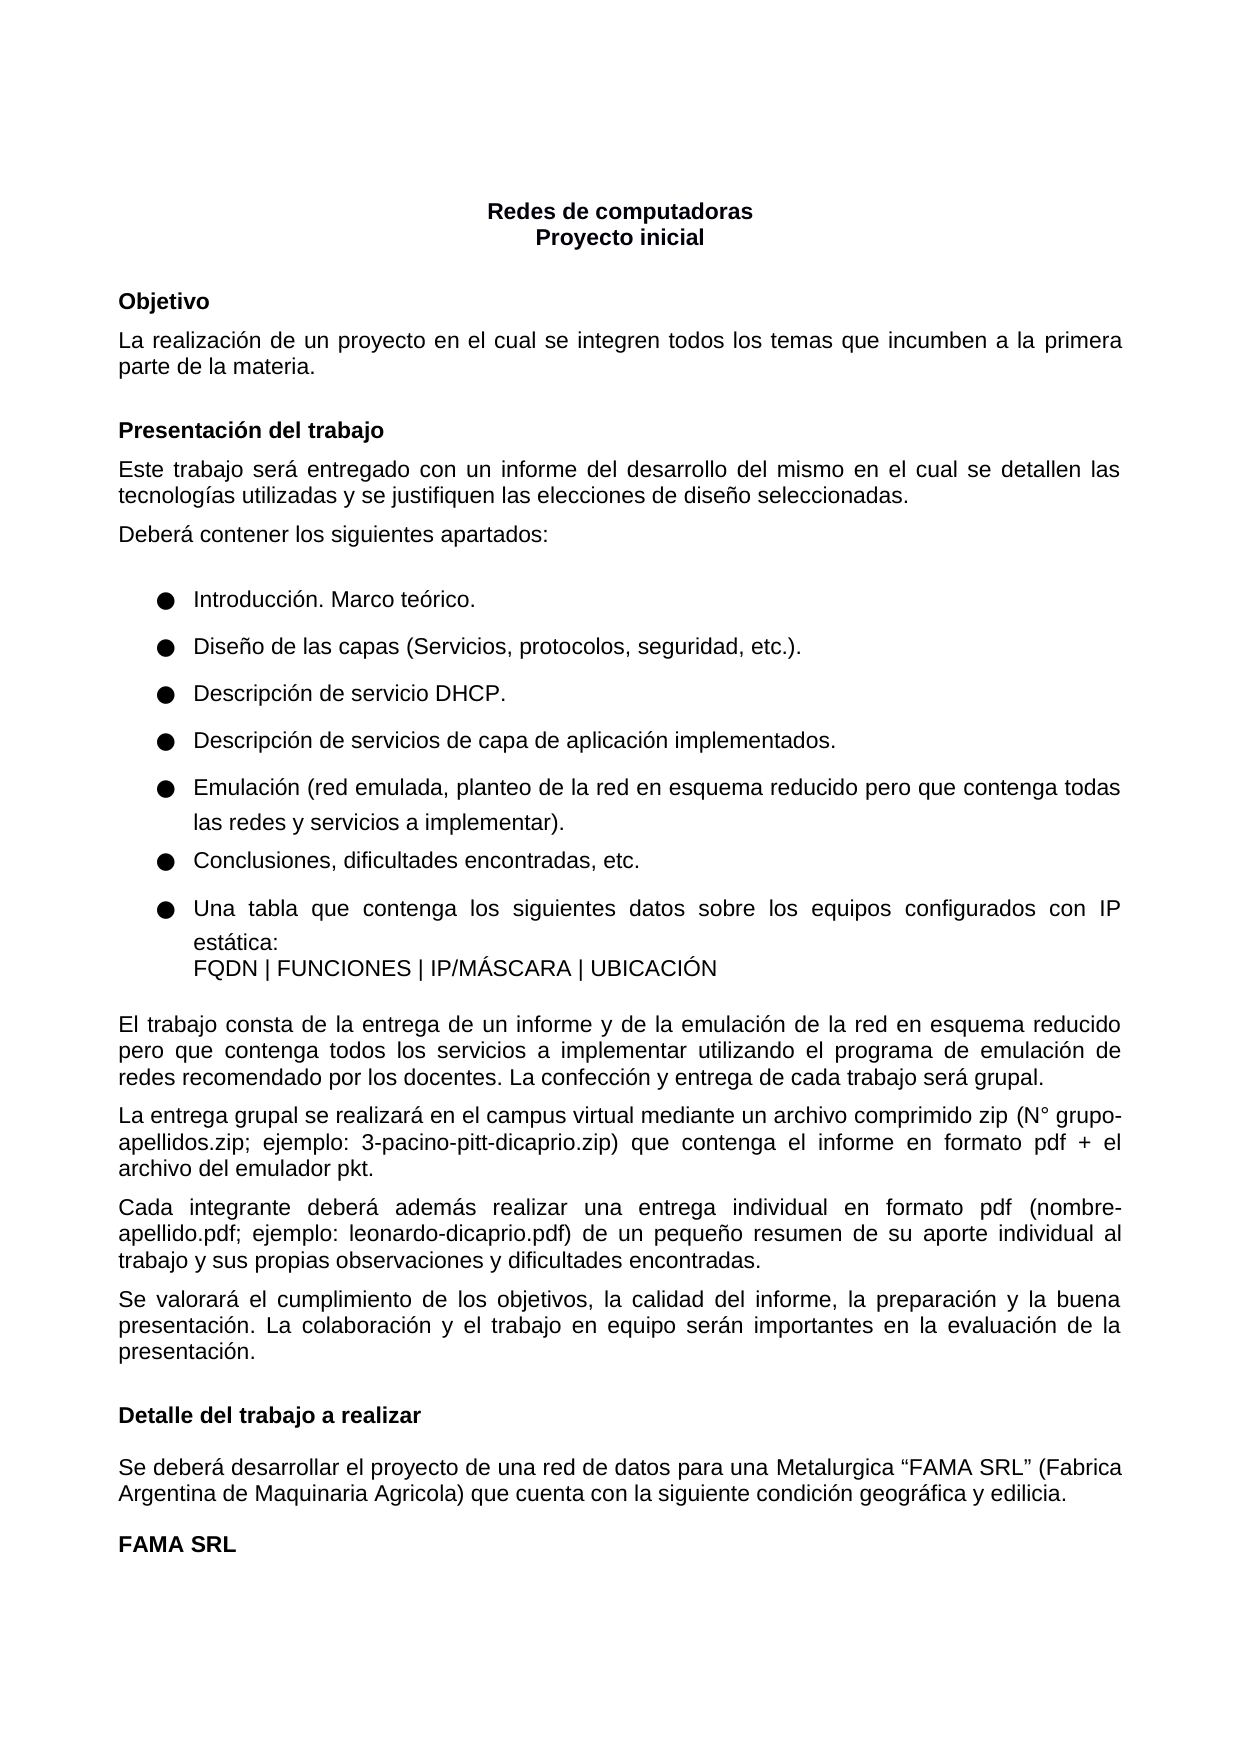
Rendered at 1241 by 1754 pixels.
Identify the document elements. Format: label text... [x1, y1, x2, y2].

text La realización de un proyecto en el cual se integren todos los temas que incumben a la primera parte de la materia. [118, 327, 1122, 379]
list Una tabla que contenga los siguientes datos sobre los equipos configurados con IP estática: FQDN | FUNCIONES | IP/MÁSCARA | UBICACIÓN [156, 882, 1122, 982]
list Descripción de servicio DHCP. [156, 668, 1122, 715]
text Detalle del trabajo a realizar [118, 1402, 1122, 1428]
text Cada integrante deberá además realizar una entrega individual en formato pdf (nombre-apellido.pdf; ejemplo: leonardo-dicaprio.pdf) de un pequeño resumen de su aporte individual al trabajo y sus propias observaciones y dificultades encontradas. [118, 1194, 1122, 1273]
text Se deberá desarrollar el proyecto de una red de datos para una Metalurgica “FAMA SRL” (Fabrica Argentina de Maquinaria Agricola) que cuenta con la siguiente condición geográfica y edilicia. [118, 1453, 1122, 1506]
text Este trabajo será entregado con un informe del desarrollo del mismo en el cual se detallen las tecnologías utilizadas y se justifiquen las elecciones de diseño seleccionadas. [118, 456, 1122, 508]
list Conclusiones, dificultades encontradas, etc. [156, 835, 1122, 882]
text Deberá contener los siguientes apartados: [118, 521, 1122, 547]
text La entrega grupal se realizará en el campus virtual mediante un archivo comprimido zip (N° grupo-apellidos.zip; ejemplo: 3-pacino-pitt-dicaprio.zip) que contenga el informe en formato pdf + el archivo del emulador pkt. [118, 1102, 1122, 1182]
text El trabajo consta de la entrega de un informe y de la emulación de la red en esquema reducido pero que contenga todos los servicios a implementar utilizando el programa de emulación de redes recomendado por los docentes. La confección y entrega de cada trabajo será grupal. [118, 1011, 1122, 1090]
text Presentación del trabajo [118, 417, 1122, 443]
text Objetivo [118, 288, 1122, 314]
list Diseño de las capas (Servicios, protocolos, seguridad, etc.). [156, 621, 1122, 668]
subtitle Redes de computadoras Proyecto inicial [118, 198, 1122, 250]
text FAMA SRL [118, 1531, 1122, 1558]
list Descripción de servicios de capa de aplicación implementados. [156, 715, 1122, 762]
list Emulación (red emulada, planteo de la red en esquema reducido pero que contenga todas las redes y servicios a implementar). [156, 762, 1122, 835]
text Se valorará el cumplimiento de los objetivos, la calidad del informe, la preparación y la buena presentación. La colaboración y el trabajo en equipo serán importantes en la evaluación de la presentación. [118, 1286, 1122, 1365]
list Introducción. Marco teórico. [156, 574, 1122, 621]
